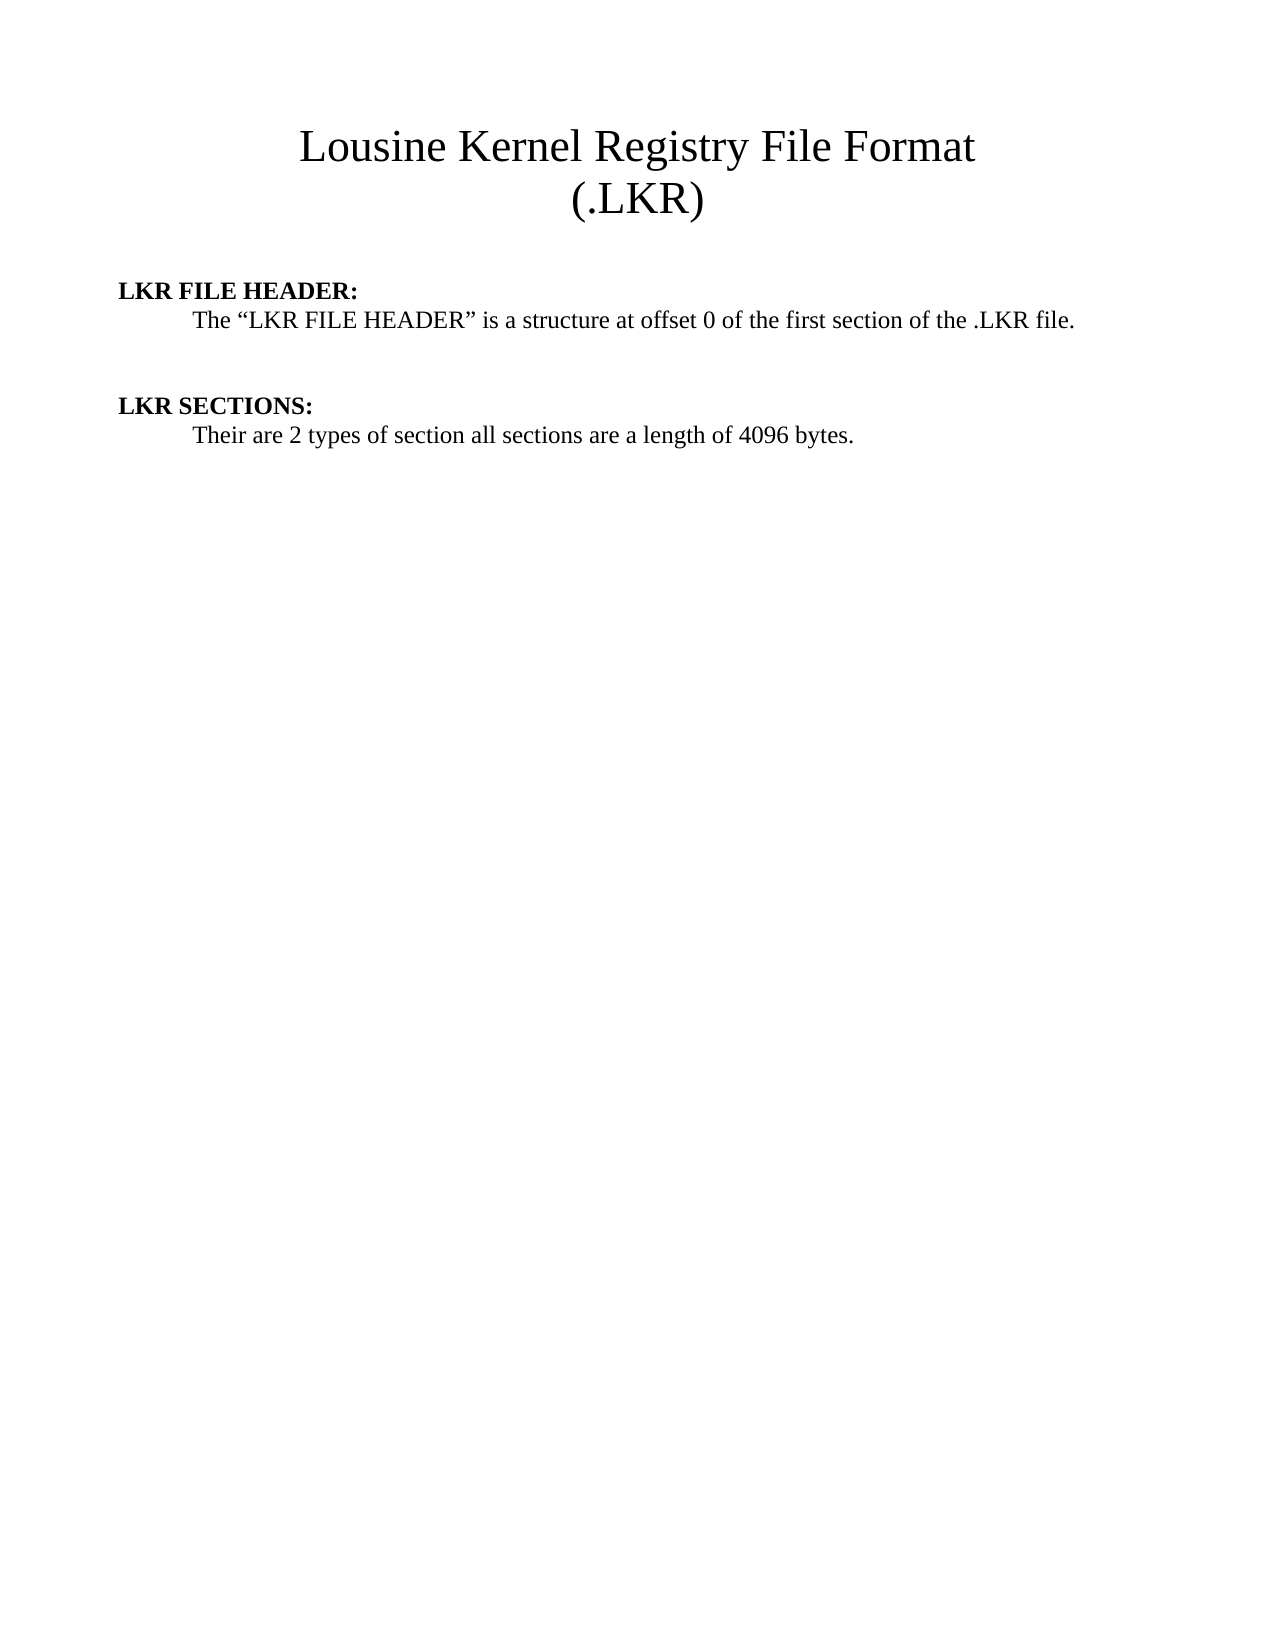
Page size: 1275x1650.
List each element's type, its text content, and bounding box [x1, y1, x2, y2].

text (.LKR) [118, 171, 1157, 223]
text LKR FILE HEADER: [118, 276, 1157, 305]
text LKR SECTIONS: [118, 391, 1157, 420]
text The “LKR FILE HEADER” is a structure at offset 0 of the first section of the .LKR file. [118, 305, 1157, 334]
text Lousine Kernel Registry File Format [118, 118, 1157, 171]
text Their are 2 types of section all sections are a length of 4096 bytes. [118, 420, 1157, 449]
